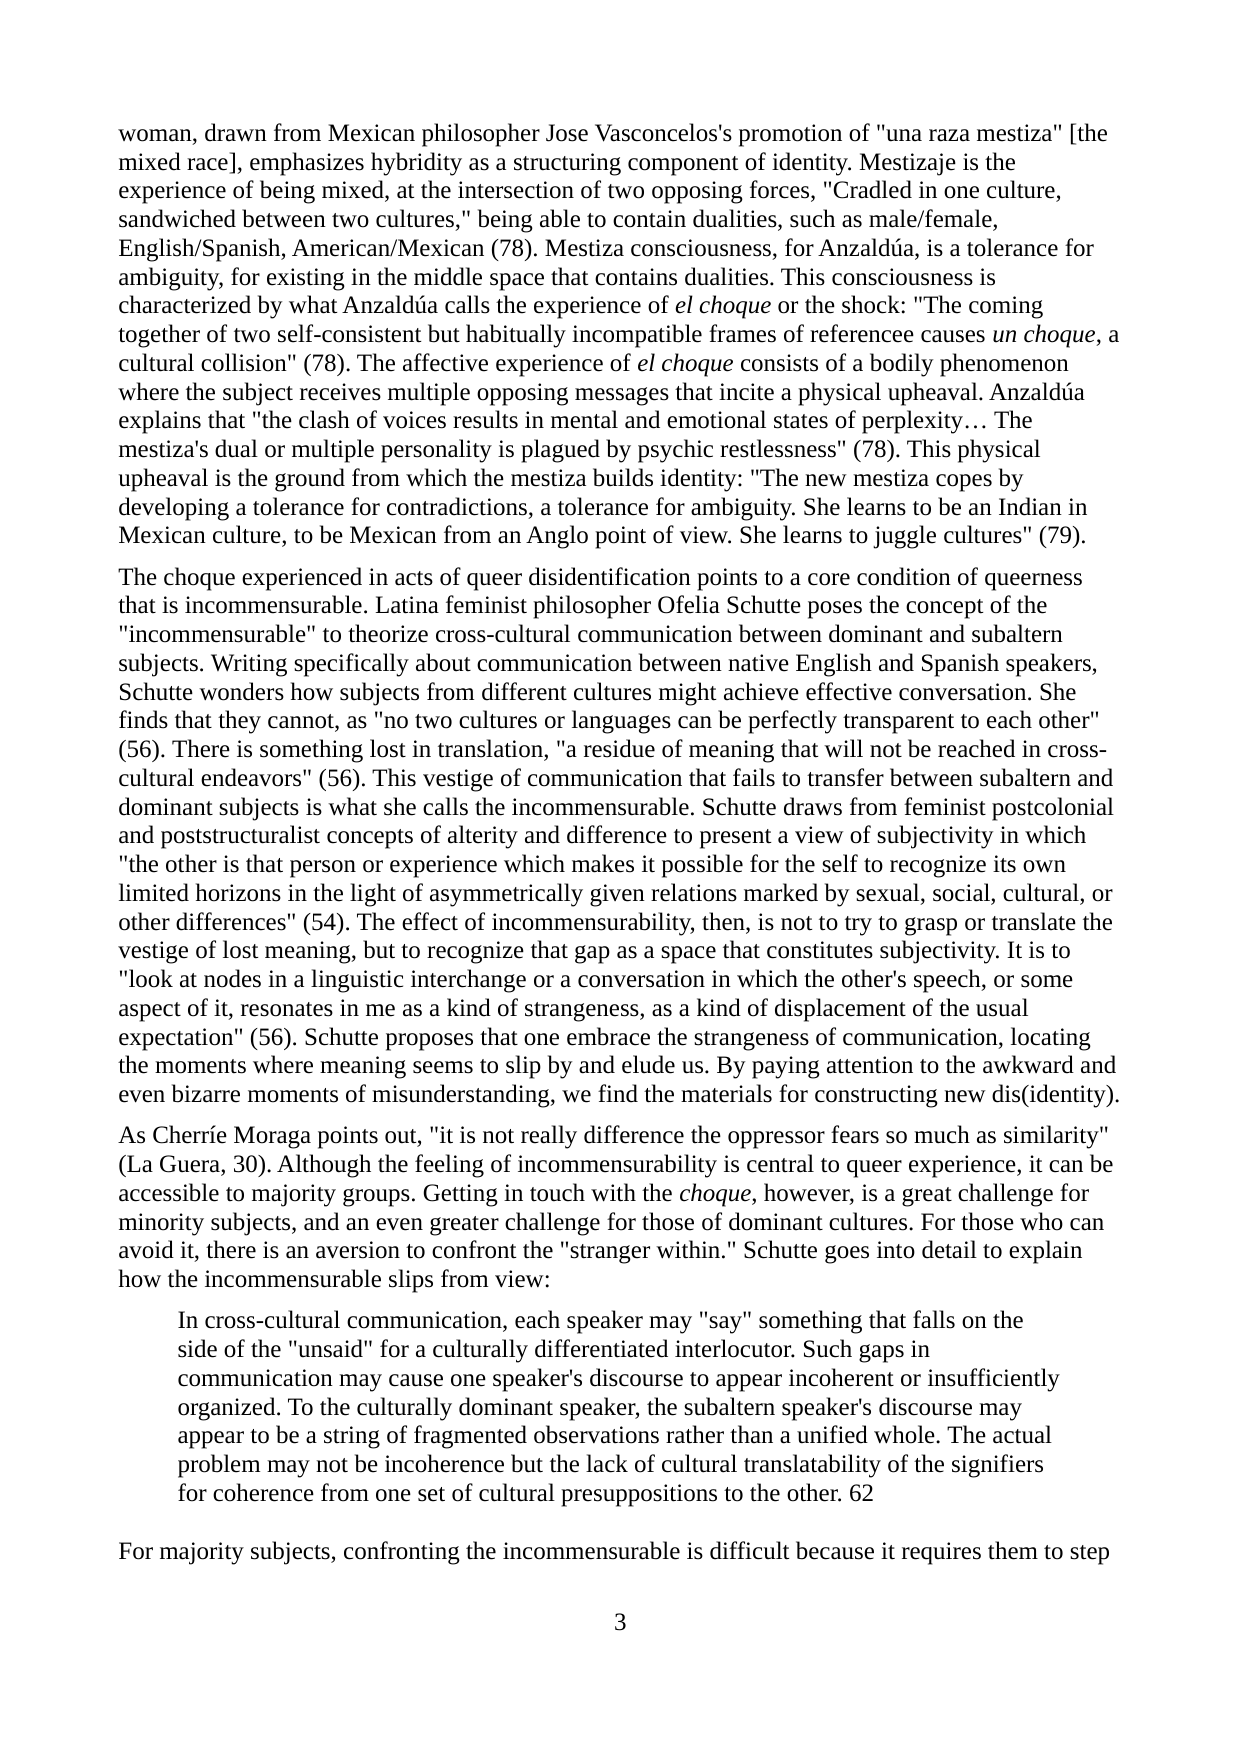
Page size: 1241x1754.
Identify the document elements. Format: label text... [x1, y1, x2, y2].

text woman, drawn from Mexican philosopher Jose Vasconcelos's promotion of "una raza mestiza" [the mixed race], emphasizes hybridity as a structuring component of identity. Mestizaje is the experience of being mixed, at the intersection of two opposing forces, "Cradled in one culture, sandwiched between two cultures," being able to contain dualities, such as male/female, English/Spanish, American/Mexican (78). Mestiza consciousness, for Anzaldúa, is a tolerance for ambiguity, for existing in the middle space that contains dualities. This consciousness is characterized by what Anzaldúa calls the experience of el choque or the shock: "The coming together of two self-consistent but habitually incompatible frames of referencee causes un choque, a cultural collision" (78). The affective experience of el choque consists of a bodily phenomenon where the subject receives multiple opposing messages that incite a physical upheaval. Anzaldúa explains that "the clash of voices results in mental and emotional states of perplexity… The mestiza's dual or multiple personality is plagued by psychic restlessness" (78). This physical upheaval is the ground from which the mestiza builds identity: "The new mestiza copes by developing a tolerance for contradictions, a tolerance for ambiguity. She learns to be an Indian in Mexican culture, to be Mexican from an Anglo point of view. She learns to juggle cultures" (79). [118, 118, 1122, 549]
text The choque experienced in acts of queer disidentification points to a core condition of queerness that is incommensurable. Latina feminist philosopher Ofelia Schutte poses the concept of the "incommensurable" to theorize cross-cultural communication between dominant and subaltern subjects. Writing specifically about communication between native English and Spanish speakers, Schutte wonders how subjects from different cultures might achieve effective conversation. She finds that they cannot, as "no two cultures or languages can be perfectly transparent to each other" (56). There is something lost in translation, "a residue of meaning that will not be reached in cross-cultural endeavors" (56). This vestige of communication that fails to transfer between subaltern and dominant subjects is what she calls the incommensurable. Schutte draws from feminist postcolonial and poststructuralist concepts of alterity and difference to present a view of subjectivity in which "the other is that person or experience which makes it possible for the self to recognize its own limited horizons in the light of asymmetrically given relations marked by sexual, social, cultural, or other differences" (54). The effect of incommensurability, then, is not to try to grasp or translate the vestige of lost meaning, but to recognize that gap as a space that constitutes subjectivity. It is to "look at nodes in a linguistic interchange or a conversation in which the other's speech, or some aspect of it, resonates in me as a kind of strangeness, as a kind of displacement of the usual expectation" (56). Schutte proposes that one embrace the strangeness of communication, locating the moments where meaning seems to slip by and elude us. By paying attention to the awkward and even bizarre moments of misunderstanding, we find the materials for constructing new dis(identity). [118, 562, 1122, 1108]
text In cross-cultural communication, each speaker may "say" something that falls on the side of the "unsaid" for a culturally differentiated interlocutor. Such gaps in communication may cause one speaker's discourse to appear incoherent or insufficiently organized. To the culturally dominant speaker, the subaltern speaker's discourse may appear to be a string of fragmented observations rather than a unified whole. The actual problem may not be incoherence but the lack of cultural translatability of the signifiers for coherence from one set of cultural presuppositions to the other. 62 [177, 1306, 1063, 1507]
text As Cherríe Moraga points out, "it is not really difference the oppressor fears so much as similarity" (La Guera, 30). Although the feeling of incommensurability is central to queer experience, it can be accessible to majority groups. Getting in touch with the choque, however, is a great challenge for minority subjects, and an even greater challenge for those of dominant cultures. For those who can avoid it, there is an aversion to confront the "stranger within." Schutte goes into detail to explain how the incommensurable slips from view: [118, 1121, 1122, 1293]
text For majority subjects, confronting the incommensurable is difficult because it requires them to step [118, 1536, 1122, 1565]
